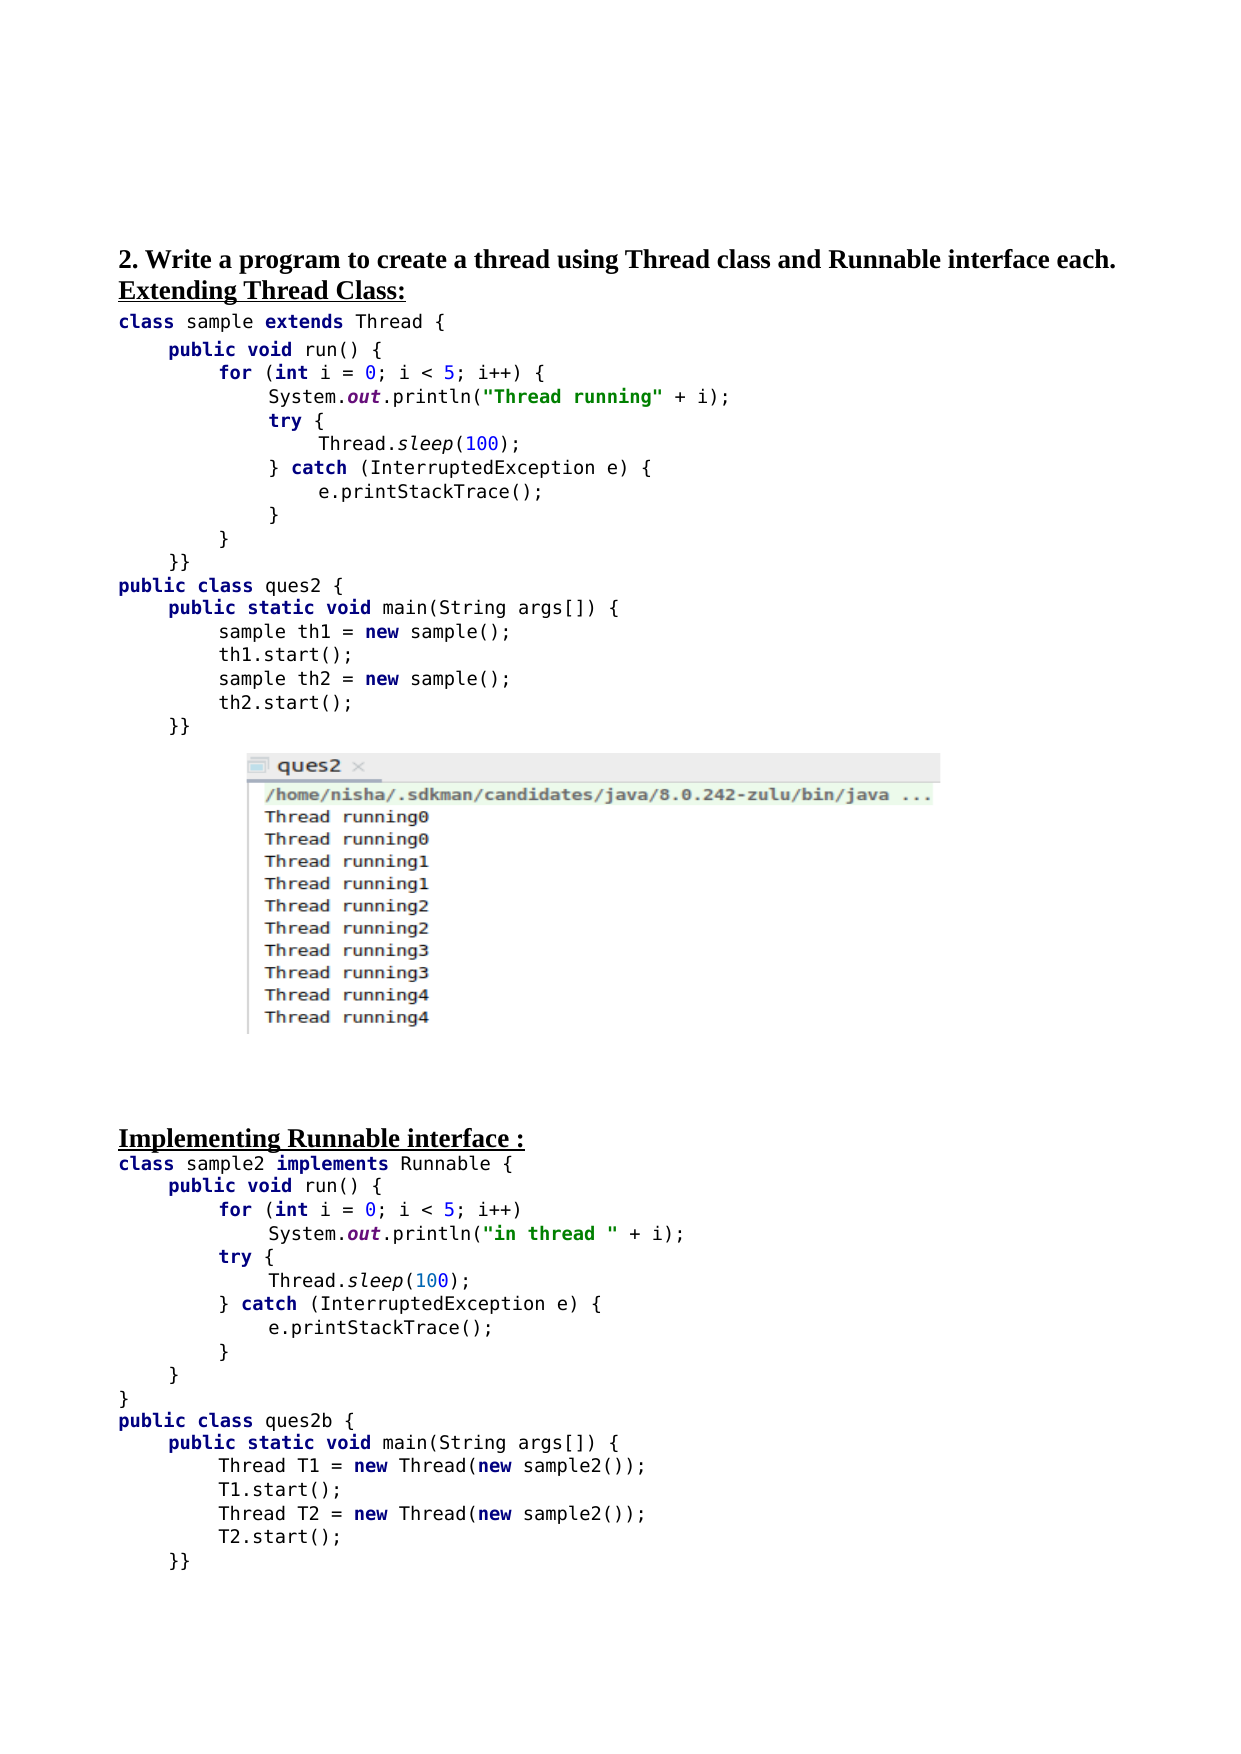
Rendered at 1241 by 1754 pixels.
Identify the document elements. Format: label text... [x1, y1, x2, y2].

text class sample2 implements Runnable { [118, 1153, 1122, 1175]
text }} [118, 1550, 1122, 1574]
text e.printStackTrace(); [118, 481, 1122, 504]
text T1.start(); [118, 1479, 1122, 1503]
text sample th1 = new sample(); [118, 621, 1122, 644]
text Thread.sleep(100); [118, 433, 1122, 457]
text } [118, 504, 1122, 528]
text public static void main(String args[]) { [118, 1432, 1122, 1455]
text Thread T1 = new Thread(new sample2()); [118, 1455, 1122, 1479]
text try { [118, 1246, 1122, 1270]
text class sample extends Thread { [118, 311, 1122, 333]
text } catch (InterruptedException e) { [118, 457, 1122, 481]
picture [246, 753, 941, 1034]
text 2. Write a program to create a thread using Thread class and Runnable interface each. [118, 243, 1122, 274]
text for (int i = 0; i < 5; i++) { [118, 362, 1122, 386]
text Thread T2 = new Thread(new sample2()); [118, 1503, 1122, 1526]
text for (int i = 0; i < 5; i++) [118, 1199, 1122, 1222]
text public class ques2 { [118, 575, 1122, 597]
text th2.start(); [118, 692, 1122, 715]
text public static void main(String args[]) { [118, 597, 1122, 621]
text }} [118, 552, 1122, 575]
text } [118, 1388, 1122, 1410]
text sample th2 = new sample(); [118, 668, 1122, 692]
text Thread.sleep(100); [118, 1270, 1122, 1293]
text try { [118, 410, 1122, 433]
text } catch (InterruptedException e) { [118, 1293, 1122, 1317]
text th1.start(); [118, 644, 1122, 668]
text } [118, 528, 1122, 552]
text } [118, 1364, 1122, 1388]
text public class ques2b { [118, 1410, 1122, 1432]
text Extending Thread Class: [118, 274, 1122, 305]
text } [118, 1341, 1122, 1364]
text T2.start(); [118, 1526, 1122, 1550]
text }} [118, 715, 1122, 739]
text public void run() { [118, 339, 1122, 362]
text System.out.println("Thread running" + i); [118, 386, 1122, 410]
text public void run() { [118, 1175, 1122, 1199]
text e.printStackTrace(); [118, 1317, 1122, 1341]
text Implementing Runnable interface : [118, 1122, 1122, 1153]
text System.out.println("in thread " + i); [118, 1222, 1122, 1246]
